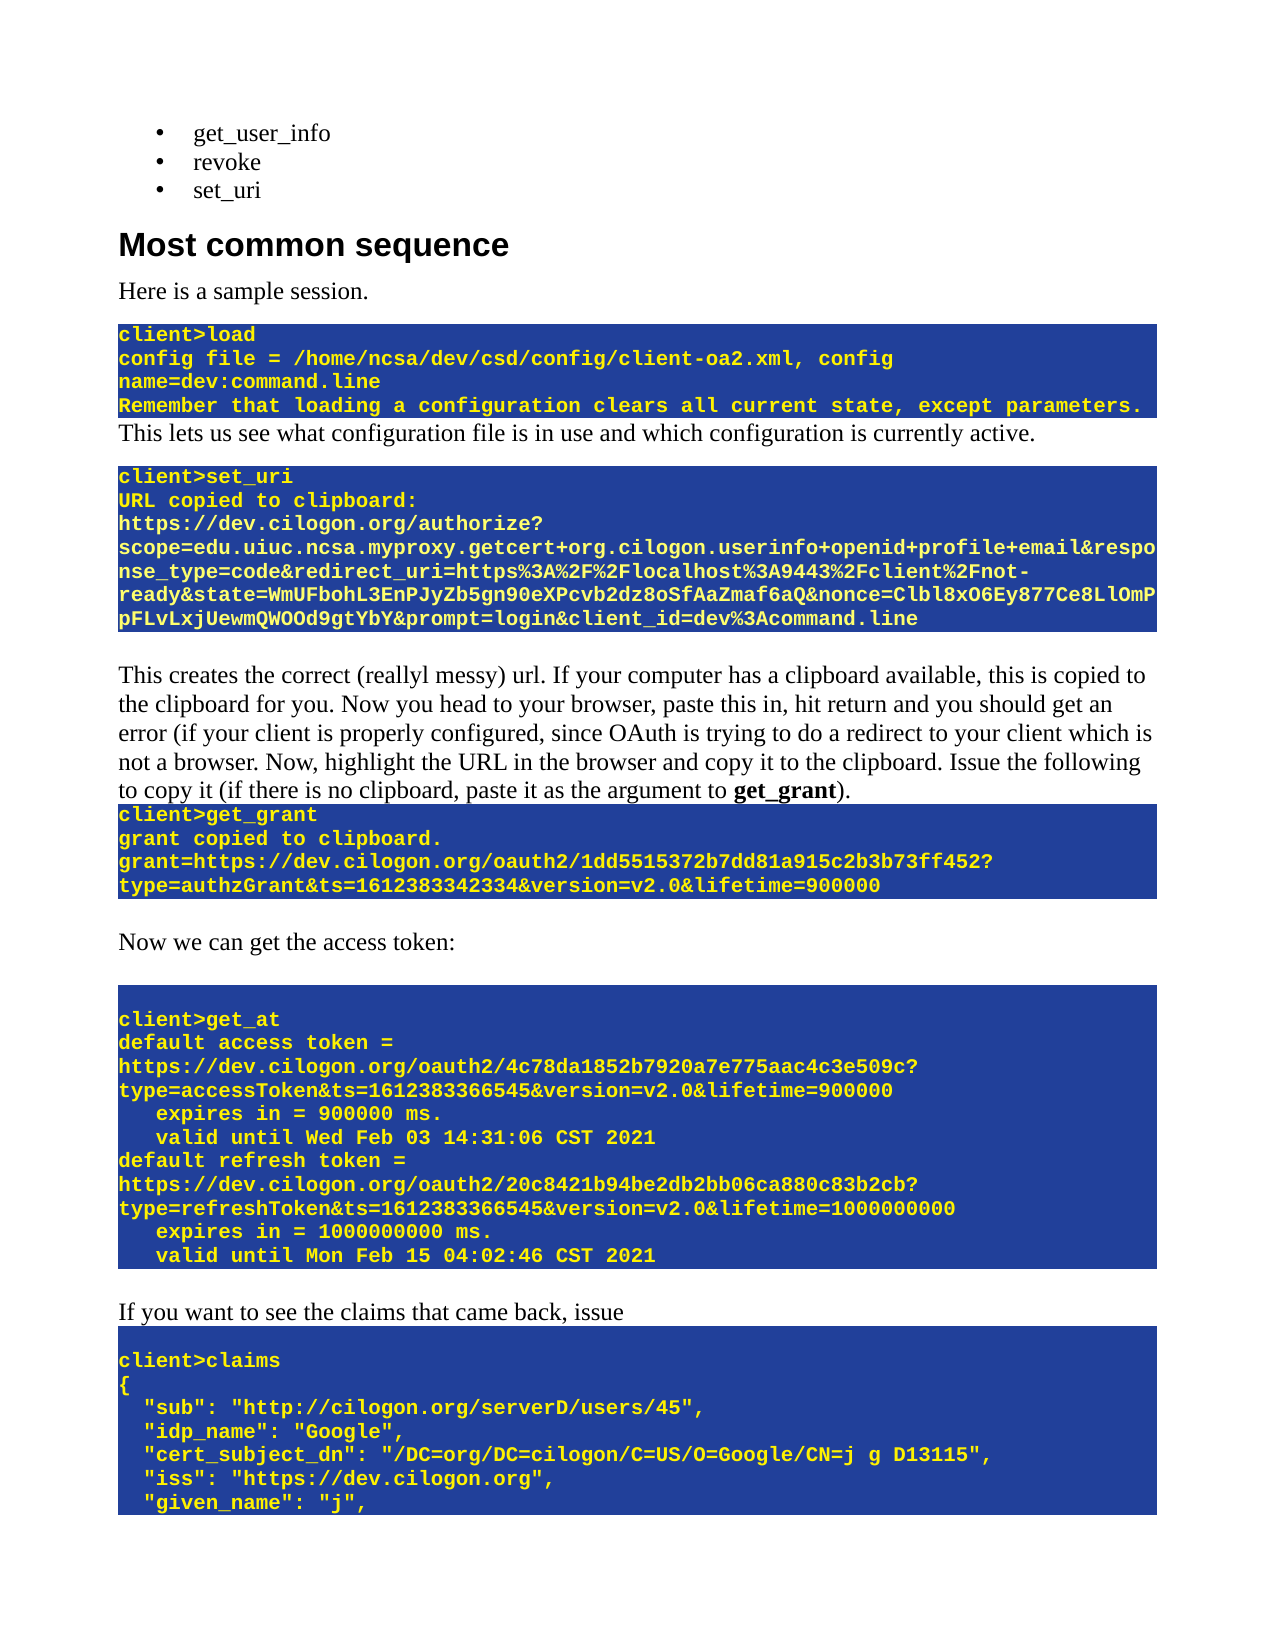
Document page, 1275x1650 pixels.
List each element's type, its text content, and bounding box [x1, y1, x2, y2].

text "cert_subject_dn": "/DC=org/DC=cilogon/C=US/O=Google/CN=j g D13115", [118, 1444, 1157, 1468]
text expires in = 900000 ms. [118, 1103, 1157, 1127]
text "given_name": "j", [118, 1492, 1157, 1515]
text https://dev.cilogon.org/authorize?scope=edu.uiuc.ncsa.myproxy.getcert+org.cilogon.userinfo+openid+profile+email&response_type=code&redirect_uri=https%3A%2F%2Flocalhost%3A9443%2Fclient%2Fnot-ready&state=WmUFbohL3EnPJyZb5gn90eXPcvb2dz8oSfAaZmaf6aQ&nonce=Clbl8xO6Ey877Ce8LlOmPpFLvLxjUewmQWOOd9gtYbY&prompt=login&client_id=dev%3Acommand.line [118, 513, 1157, 632]
text valid until Wed Feb 03 14:31:06 CST 2021 [118, 1127, 1157, 1151]
text "sub": "http://cilogon.org/serverD/users/45", [118, 1397, 1157, 1421]
text "iss": "https://dev.cilogon.org", [118, 1468, 1157, 1492]
text default access token = https://dev.cilogon.org/oauth2/4c78da1852b7920a7e775aac4c3e509c?type=accessToken&ts=1612383366545&version=v2.0&lifetime=900000 [118, 1032, 1157, 1103]
text expires in = 1000000000 ms. [118, 1221, 1157, 1245]
list set_uri [156, 176, 1157, 204]
list get_user_info [156, 118, 1157, 147]
list revoke [156, 147, 1157, 176]
subtitle Most common sequence [118, 225, 1157, 264]
text Here is a sample session. [118, 276, 1157, 305]
text grant copied to clipboard. [118, 828, 1157, 851]
text URL copied to clipboard: [118, 490, 1157, 513]
text "idp_name": "Google", [118, 1421, 1157, 1444]
text client>get_grant [118, 804, 1157, 828]
text Now we can get the access token: [118, 899, 1157, 985]
text If you want to see the claims that came back, issue [118, 1297, 1157, 1326]
text config file = /home/ncsa/dev/csd/config/client-oa2.xml, config name=dev:command.line [118, 348, 1157, 395]
text This lets us see what configuration file is in use and which configuration is currently active. [118, 418, 1157, 447]
text grant=https://dev.cilogon.org/oauth2/1dd5515372b7dd81a915c2b3b73ff452?type=authzGrant&ts=1612383342334&version=v2.0&lifetime=900000 [118, 851, 1157, 899]
text default refresh token = https://dev.cilogon.org/oauth2/20c8421b94be2db2bb06ca880c83b2cb?type=refreshToken&ts=1612383366545&version=v2.0&lifetime=1000000000 [118, 1151, 1157, 1221]
text Remember that loading a configuration clears all current state, except parameters. [118, 395, 1157, 418]
text client>get_at [118, 1009, 1157, 1032]
text { [118, 1373, 1157, 1397]
text client>claims [118, 1350, 1157, 1373]
text client>set_uri [118, 466, 1157, 490]
text This creates the correct (reallyl messy) url. If your computer has a clipboard available, this is copied to the clipboard for you. Now you head to your browser, paste this in, hit return and you should get an error (if your client is properly configured, since OAuth is trying to do a redirect to your client which is not a browser. Now, highlight the URL in the browser and copy it to the clipboard. Issue the following to copy it (if there is no clipboard, paste it as the argument to get_grant). [118, 660, 1157, 804]
text client>load [118, 324, 1157, 348]
text valid until Mon Feb 15 04:02:46 CST 2021 [118, 1245, 1157, 1269]
